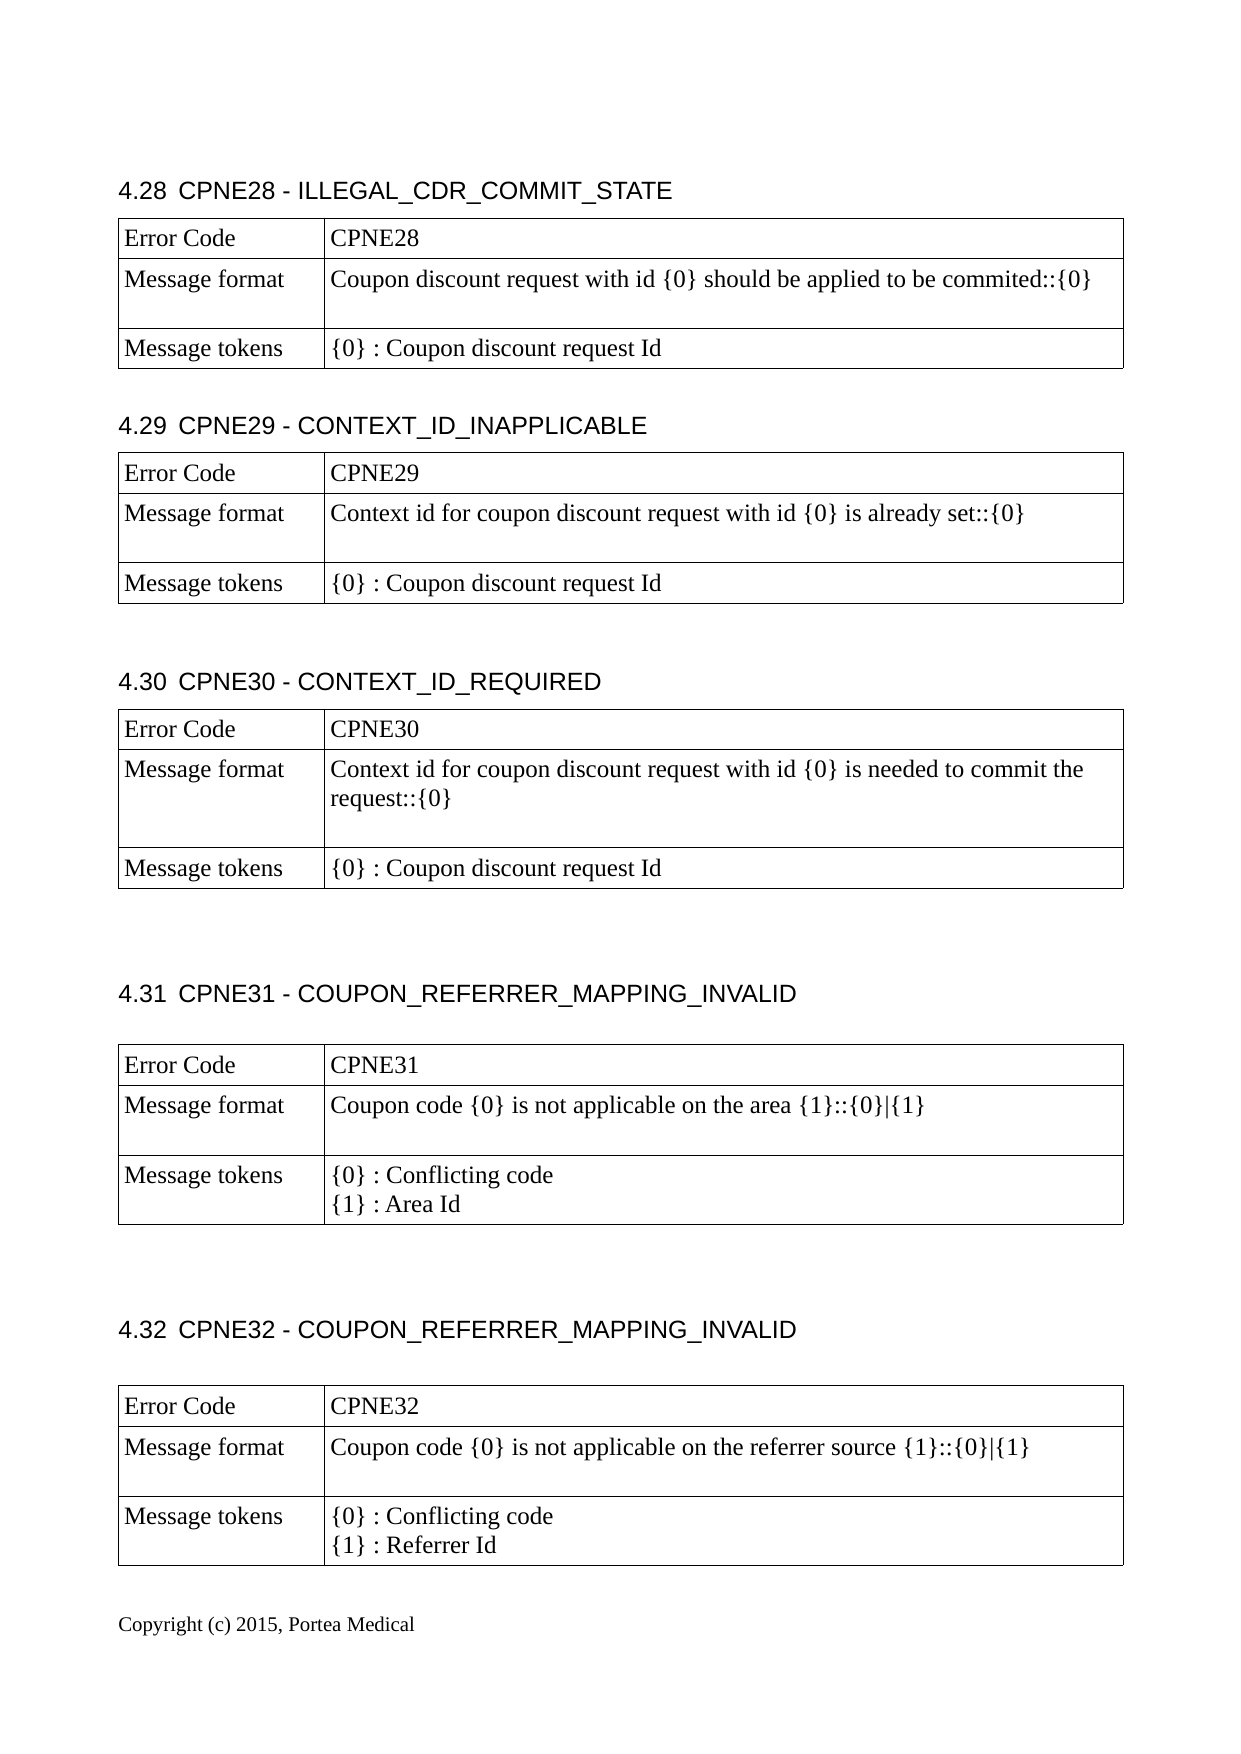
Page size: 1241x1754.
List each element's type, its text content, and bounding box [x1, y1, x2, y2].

table_cell Message format [119, 259, 324, 328]
table_header CPNE32 [325, 1386, 1123, 1426]
table_cell Coupon code {0} is not applicable on the referrer source {1}::{0}|{1} [325, 1427, 1123, 1496]
table_cell {0} : Conflicting code {1} : Area Id [325, 1156, 1123, 1223]
table_cell Message tokens [119, 848, 324, 888]
subtitle CPNE28 - ILLEGAL_CDR_COMMIT_STATE [118, 176, 1122, 205]
subtitle CPNE31 - COUPON_REFERRER_MAPPING_INVALID [118, 979, 1122, 1008]
subtitle CPNE30 - CONTEXT_ID_REQUIRED [118, 667, 1122, 696]
table_cell Message tokens [119, 1156, 324, 1223]
table_cell Message format [119, 1427, 324, 1496]
subtitle CPNE29 - CONTEXT_ID_INAPPLICABLE [118, 411, 1122, 439]
table_header CPNE28 [325, 219, 1123, 258]
table_cell Message tokens [119, 329, 324, 368]
table_cell Context id for coupon discount request with id {0} is needed to commit the request::{0} [325, 750, 1123, 847]
table_cell Coupon discount request with id {0} should be applied to be commited::{0} [325, 259, 1123, 328]
table_cell {0} : Conflicting code {1} : Referrer Id [325, 1497, 1123, 1564]
table_cell Message format [119, 1086, 324, 1154]
table_cell Message tokens [119, 1497, 324, 1564]
table_header CPNE30 [325, 710, 1123, 749]
table_cell {0} : Coupon discount request Id [325, 848, 1123, 888]
table_cell Context id for coupon discount request with id {0} is already set::{0} [325, 494, 1123, 562]
subtitle CPNE32 - COUPON_REFERRER_MAPPING_INVALID [118, 1315, 1122, 1344]
table_header Error Code [119, 1045, 324, 1085]
table_header Error Code [119, 710, 324, 749]
table_cell {0} : Coupon discount request Id [325, 329, 1123, 368]
table_cell Message format [119, 750, 324, 847]
table_header CPNE31 [325, 1045, 1123, 1085]
table_cell Message tokens [119, 563, 324, 602]
table_cell {0} : Coupon discount request Id [325, 563, 1123, 602]
table_header Error Code [119, 453, 324, 492]
table_header CPNE29 [325, 453, 1123, 492]
table_header Error Code [119, 1386, 324, 1426]
table_cell Coupon code {0} is not applicable on the area {1}::{0}|{1} [325, 1086, 1123, 1154]
table_header Error Code [119, 219, 324, 258]
table_cell Message format [119, 494, 324, 562]
